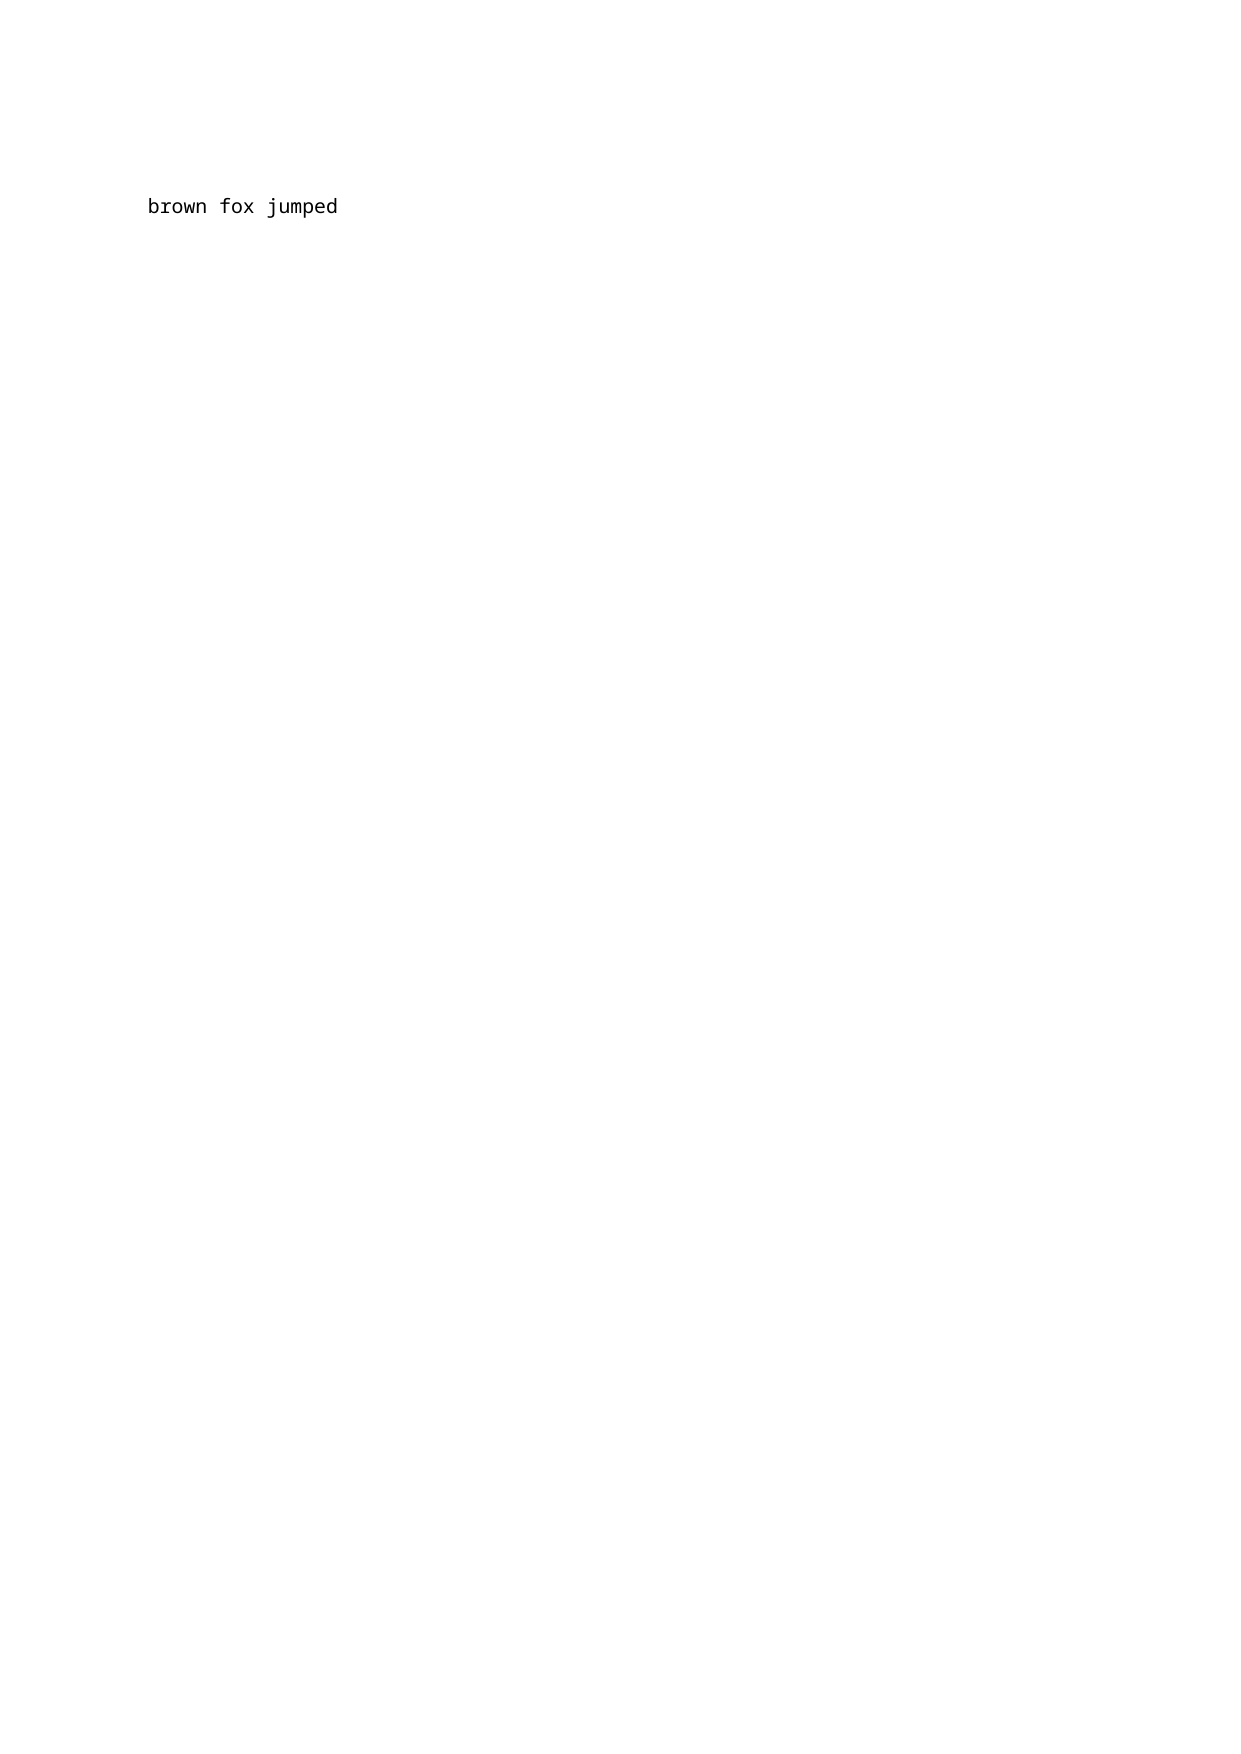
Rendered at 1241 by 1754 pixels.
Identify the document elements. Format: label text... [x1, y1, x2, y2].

text brown fox jumped [148, 193, 1093, 220]
